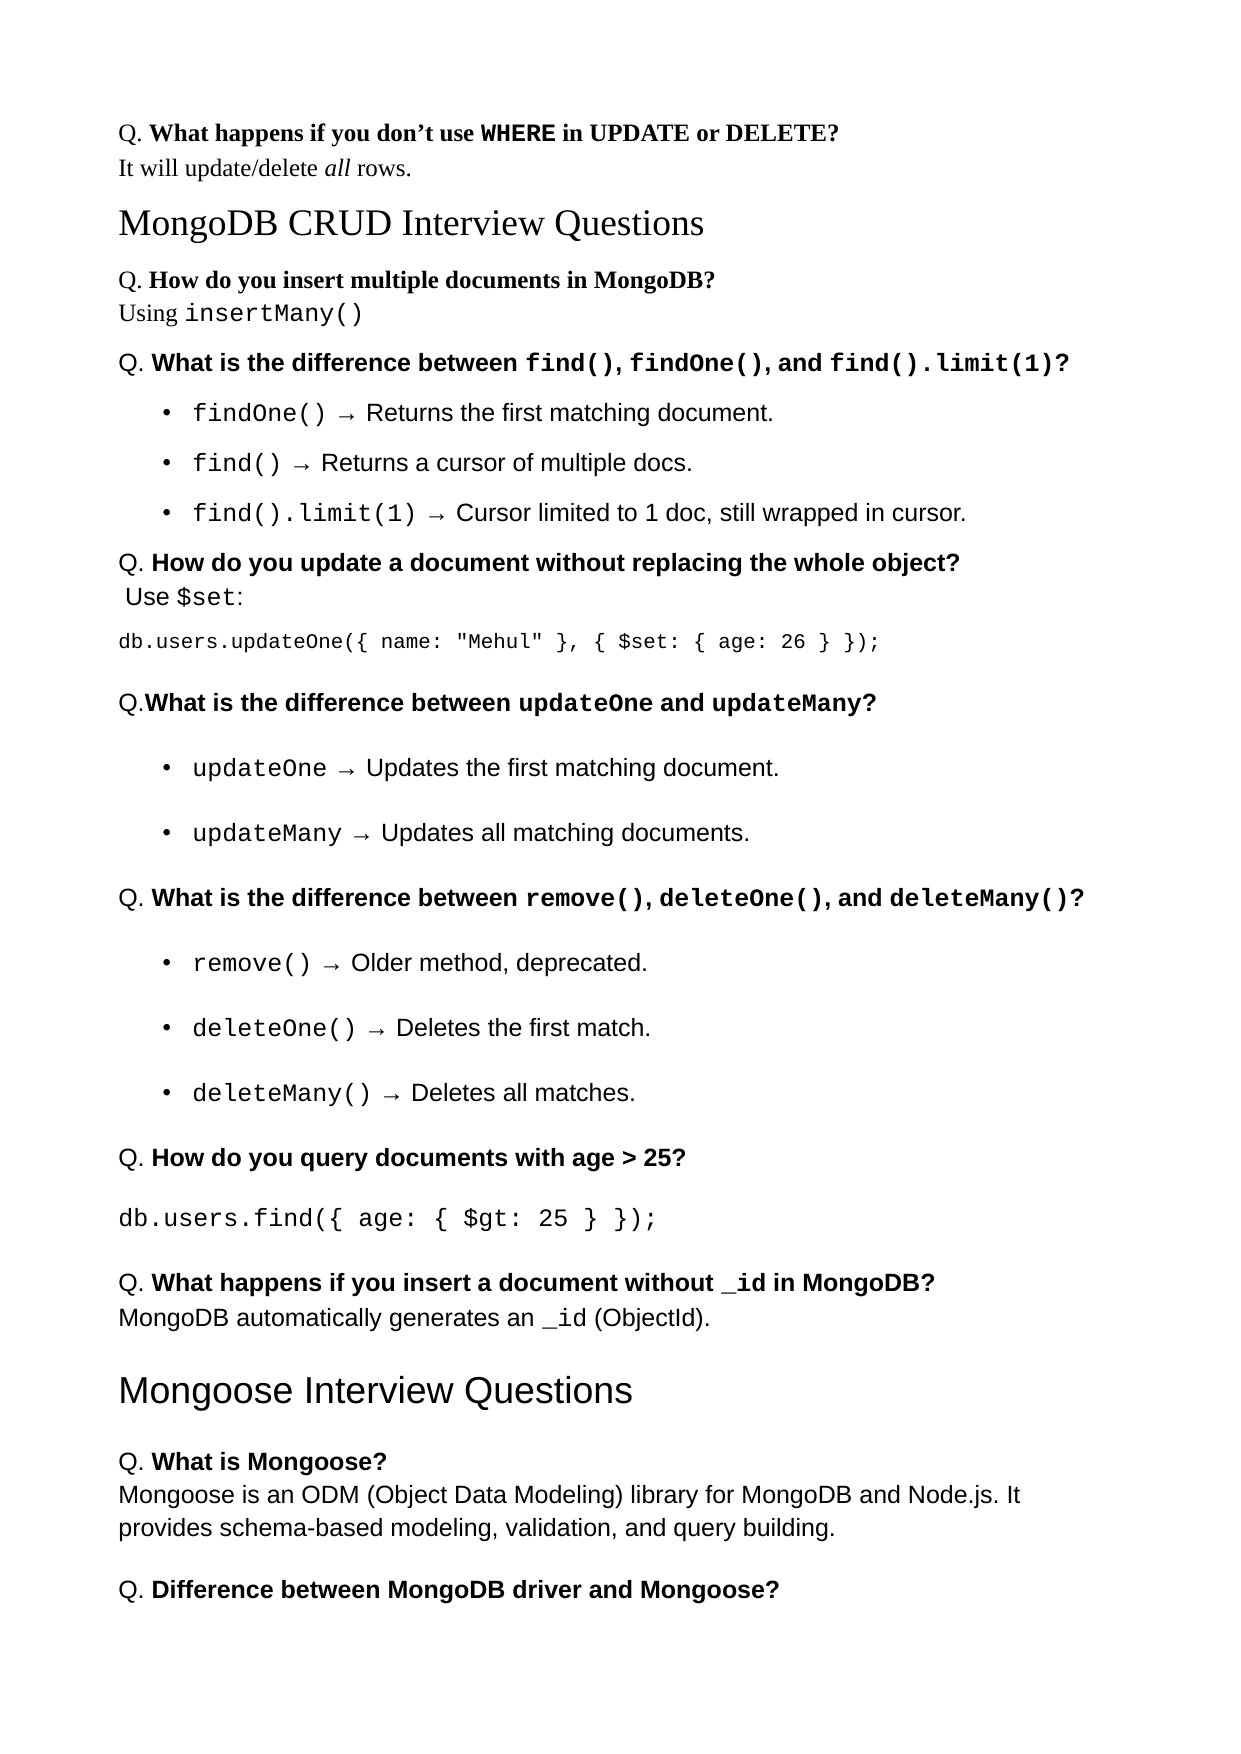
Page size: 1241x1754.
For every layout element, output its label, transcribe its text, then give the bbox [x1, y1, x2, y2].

text Q. How do you update a document without replacing the whole object? Use $set: [118, 548, 1122, 612]
list deleteOne() → Deletes the first match. [162, 1013, 1122, 1044]
text Q.What is the difference between updateOne and updateMany? [118, 688, 1122, 719]
text db.users.updateOne({ name: "Mehul" }, { $set: { age: 26 } }); [118, 632, 1122, 655]
text Q. How do you insert multiple documents in MongoDB? Using insertMany() [118, 265, 1122, 329]
list updateMany → Updates all matching documents. [162, 818, 1122, 849]
text Q. What is the difference between find(), findOne(), and find().limit(1)? [118, 348, 1122, 379]
list findOne() → Returns the first matching document. [162, 398, 1122, 429]
list updateOne → Updates the first matching document. [162, 753, 1122, 784]
list find() → Returns a cursor of multiple docs. [162, 448, 1122, 479]
text Q. What is Mongoose? Mongoose is an ODM (Object Data Modeling) library for MongoDB and Node.js. It provides schema-based modeling, validation, and query building. [118, 1447, 1122, 1542]
text Mongoose Interview Questions [118, 1368, 1122, 1411]
list deleteMany() → Deletes all matches. [162, 1078, 1122, 1109]
text Q. What is the difference between remove(), deleteOne(), and deleteMany()? [118, 883, 1122, 914]
text Q. What happens if you insert a document without _id in MongoDB? MongoDB automatically generates an _id (ObjectId). [118, 1268, 1122, 1334]
text db.users.find({ age: { $gt: 25 } }); [118, 1206, 1122, 1234]
text MongoDB CRUD Interview Questions [118, 201, 1122, 244]
text Q. Difference between MongoDB driver and Mongoose? [118, 1576, 1122, 1604]
text Q. How do you query documents with age > 25? [118, 1143, 1122, 1172]
list remove() → Older method, deprecated. [162, 948, 1122, 979]
text Q. What happens if you don’t use WHERE in UPDATE or DELETE? It will update/delete all rows. [118, 118, 1122, 182]
list find().limit(1) → Cursor limited to 1 doc, still wrapped in cursor. [162, 498, 1122, 529]
